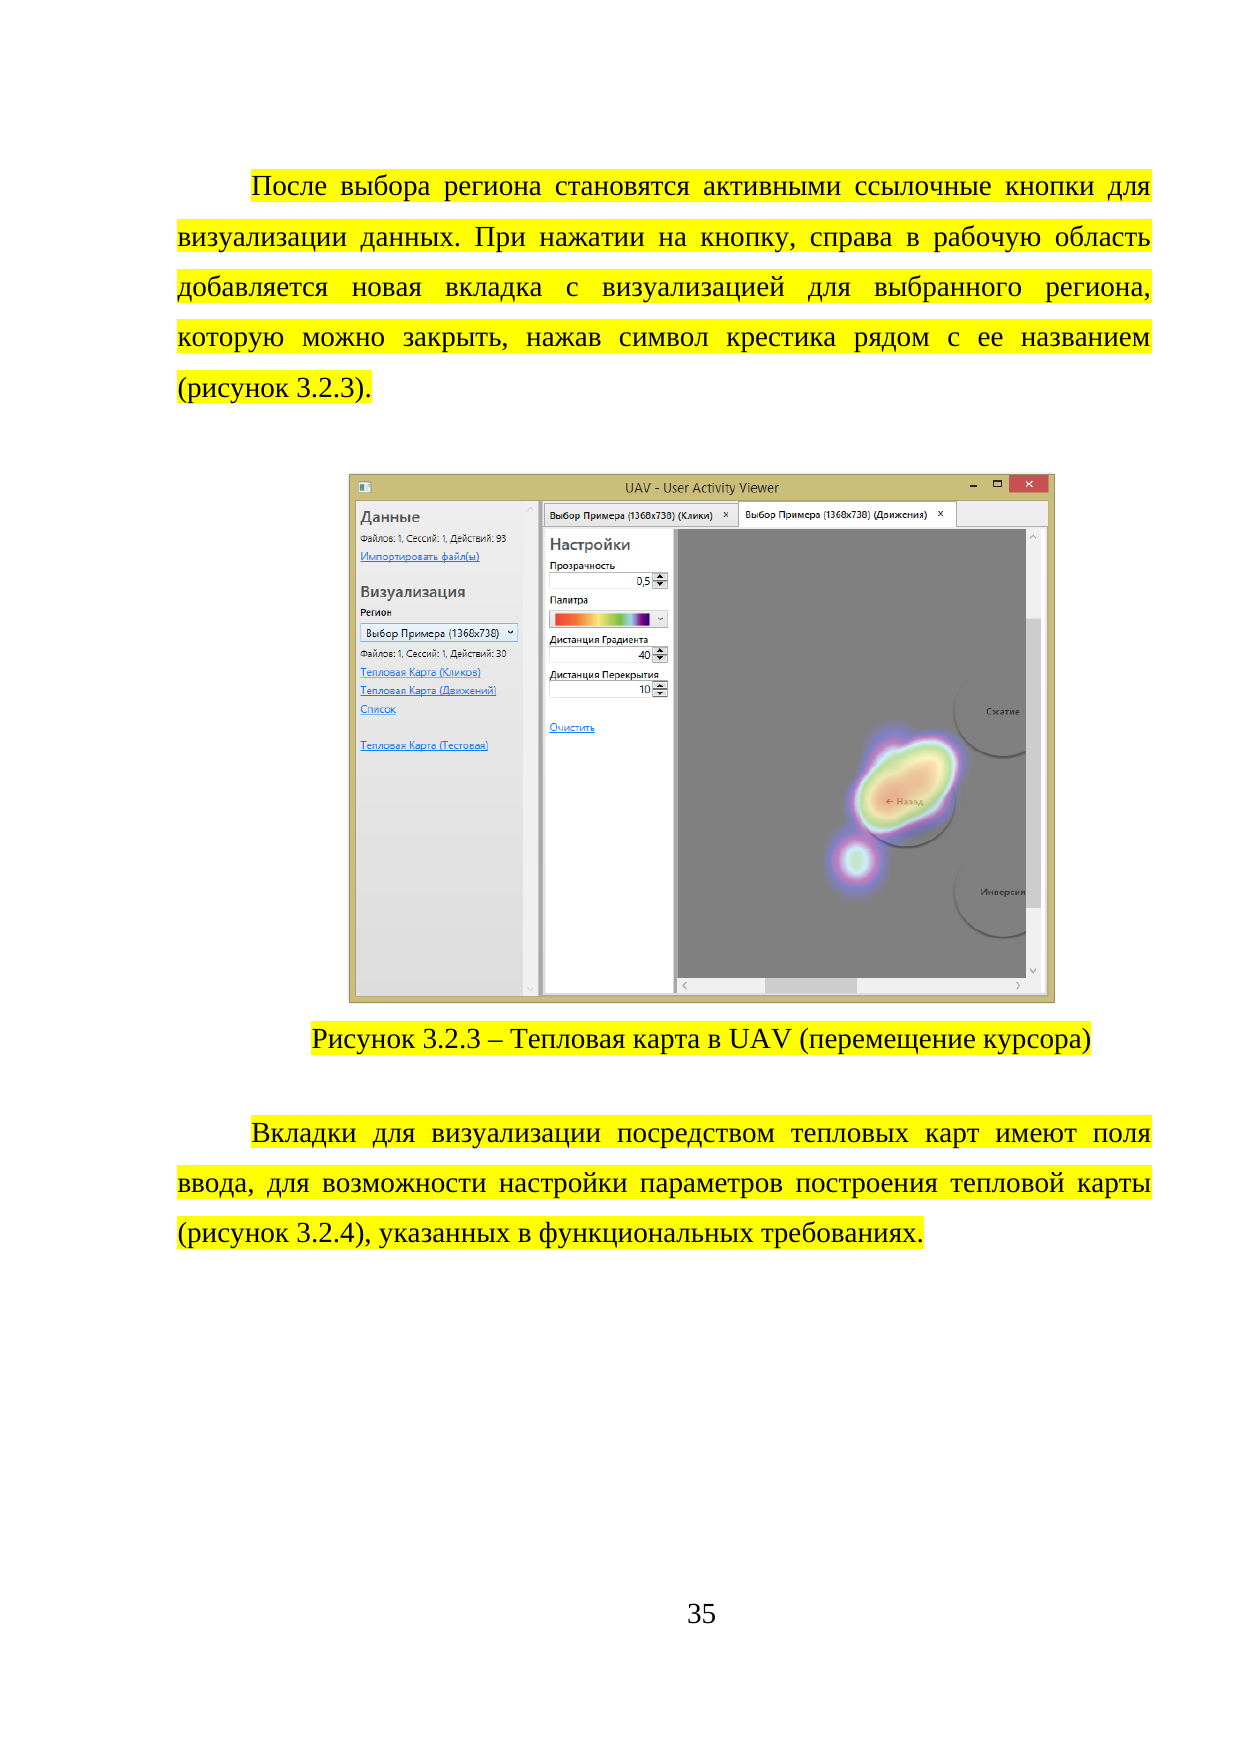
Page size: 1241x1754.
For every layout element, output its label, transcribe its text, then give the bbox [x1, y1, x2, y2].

text Рисунок 3.2.3 – Тепловая карта в UAV (перемещение курсора) [177, 1021, 1152, 1055]
picture [346, 470, 1056, 1004]
text Вкладки для визуализации посредством тепловых карт имеют поля ввода, для возможности настройки параметров построения тепловой карты (рисунок 3.2.4), указанных в функциональных требованиях. [177, 1115, 1152, 1249]
text После выбора региона становятся активными ссылочные кнопки для визуализации данных. При нажатии на кнопку, справа в рабочую область добавляется новая вкладка с визуализацией для выбранного региона, которую можно закрыть, нажав символ крестика рядом с ее названием (рисунок 3.2.3). [177, 168, 1152, 403]
